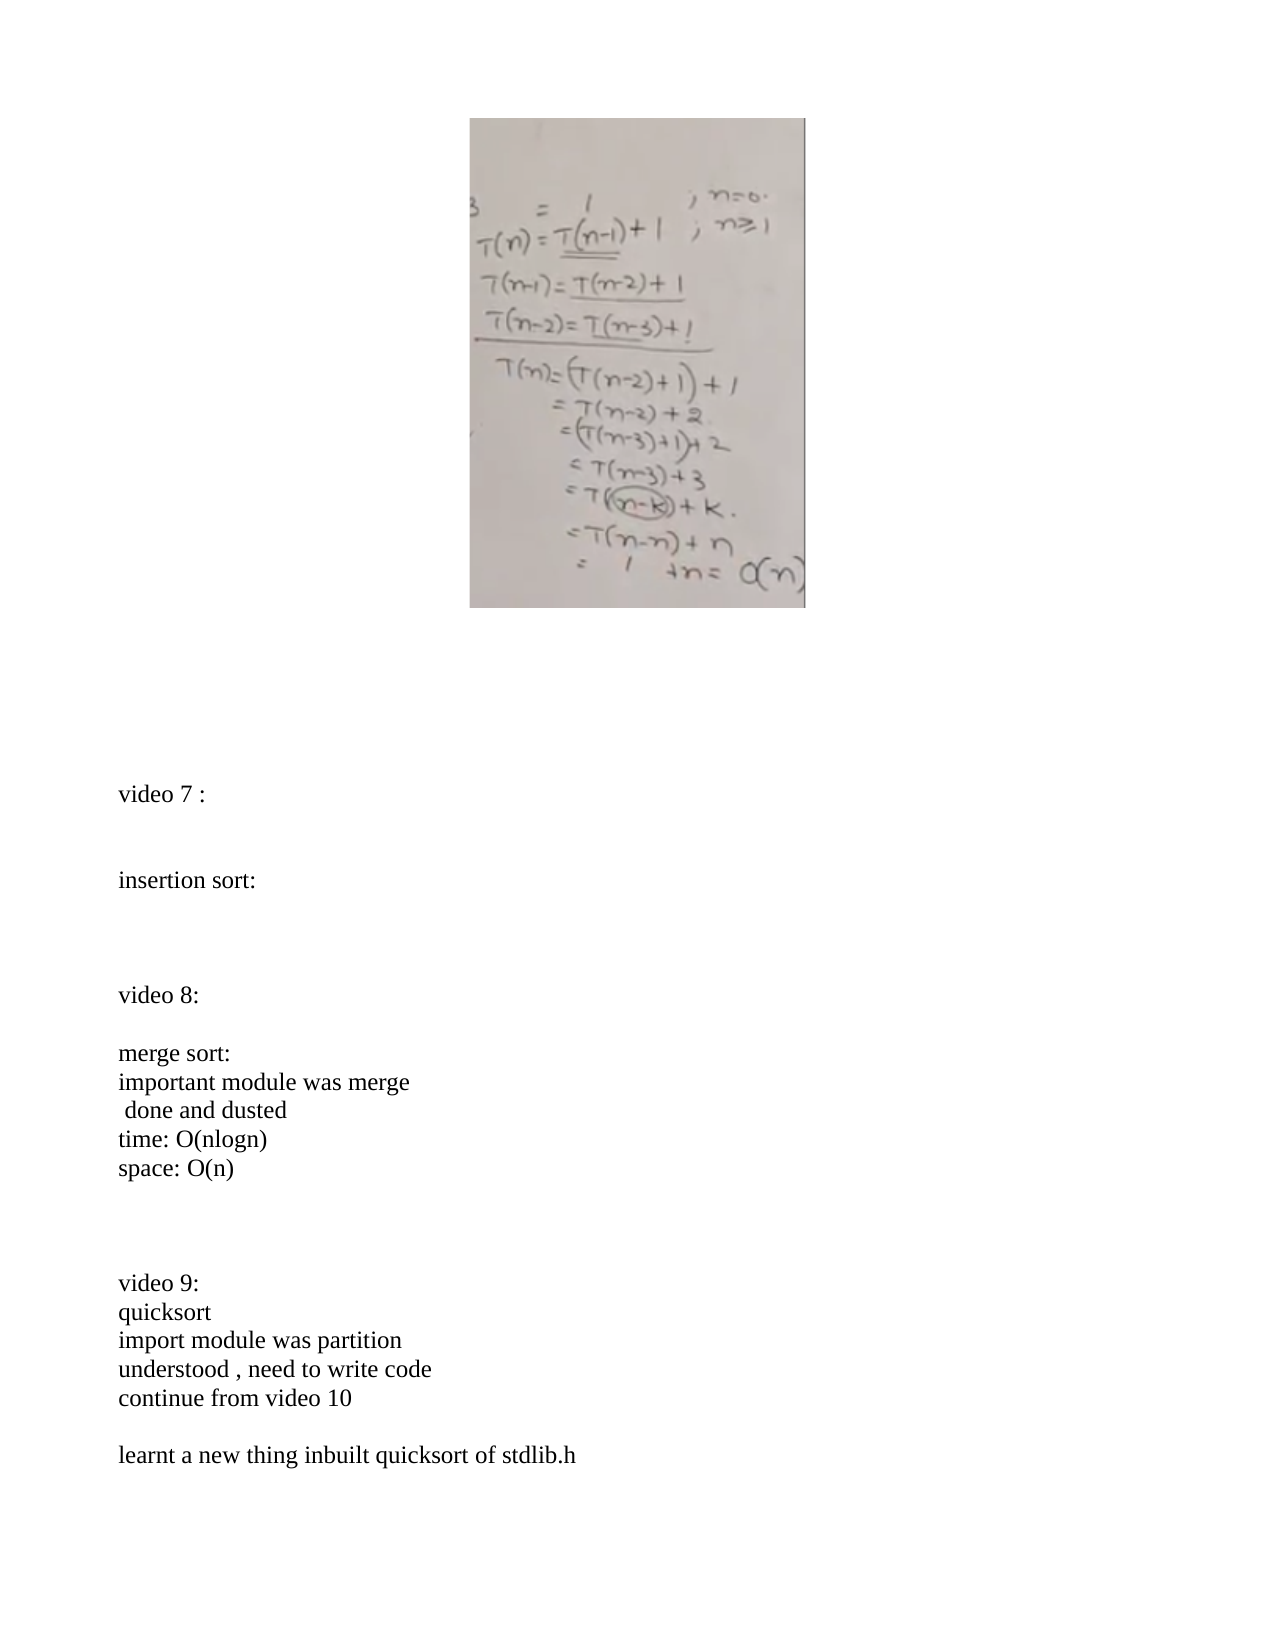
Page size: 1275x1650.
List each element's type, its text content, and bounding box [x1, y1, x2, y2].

picture [469, 118, 806, 608]
text important module was merge [118, 1067, 1157, 1096]
text understood , need to write code [118, 1354, 1157, 1383]
text learnt a new thing inbuilt quicksort of stdlib.h [118, 1441, 1157, 1469]
text time: O(nlogn) [118, 1124, 1157, 1153]
text merge sort: [118, 1038, 1157, 1067]
text continue from video 10 [118, 1383, 1157, 1412]
text quicksort [118, 1297, 1157, 1326]
text done and dusted [118, 1096, 1157, 1124]
text import module was partition [118, 1326, 1157, 1354]
text video 8: [118, 981, 1157, 1009]
text insertion sort: [118, 866, 1157, 894]
text video 7 : [118, 779, 1157, 808]
text video 9: [118, 1268, 1157, 1297]
text space: O(n) [118, 1153, 1157, 1182]
